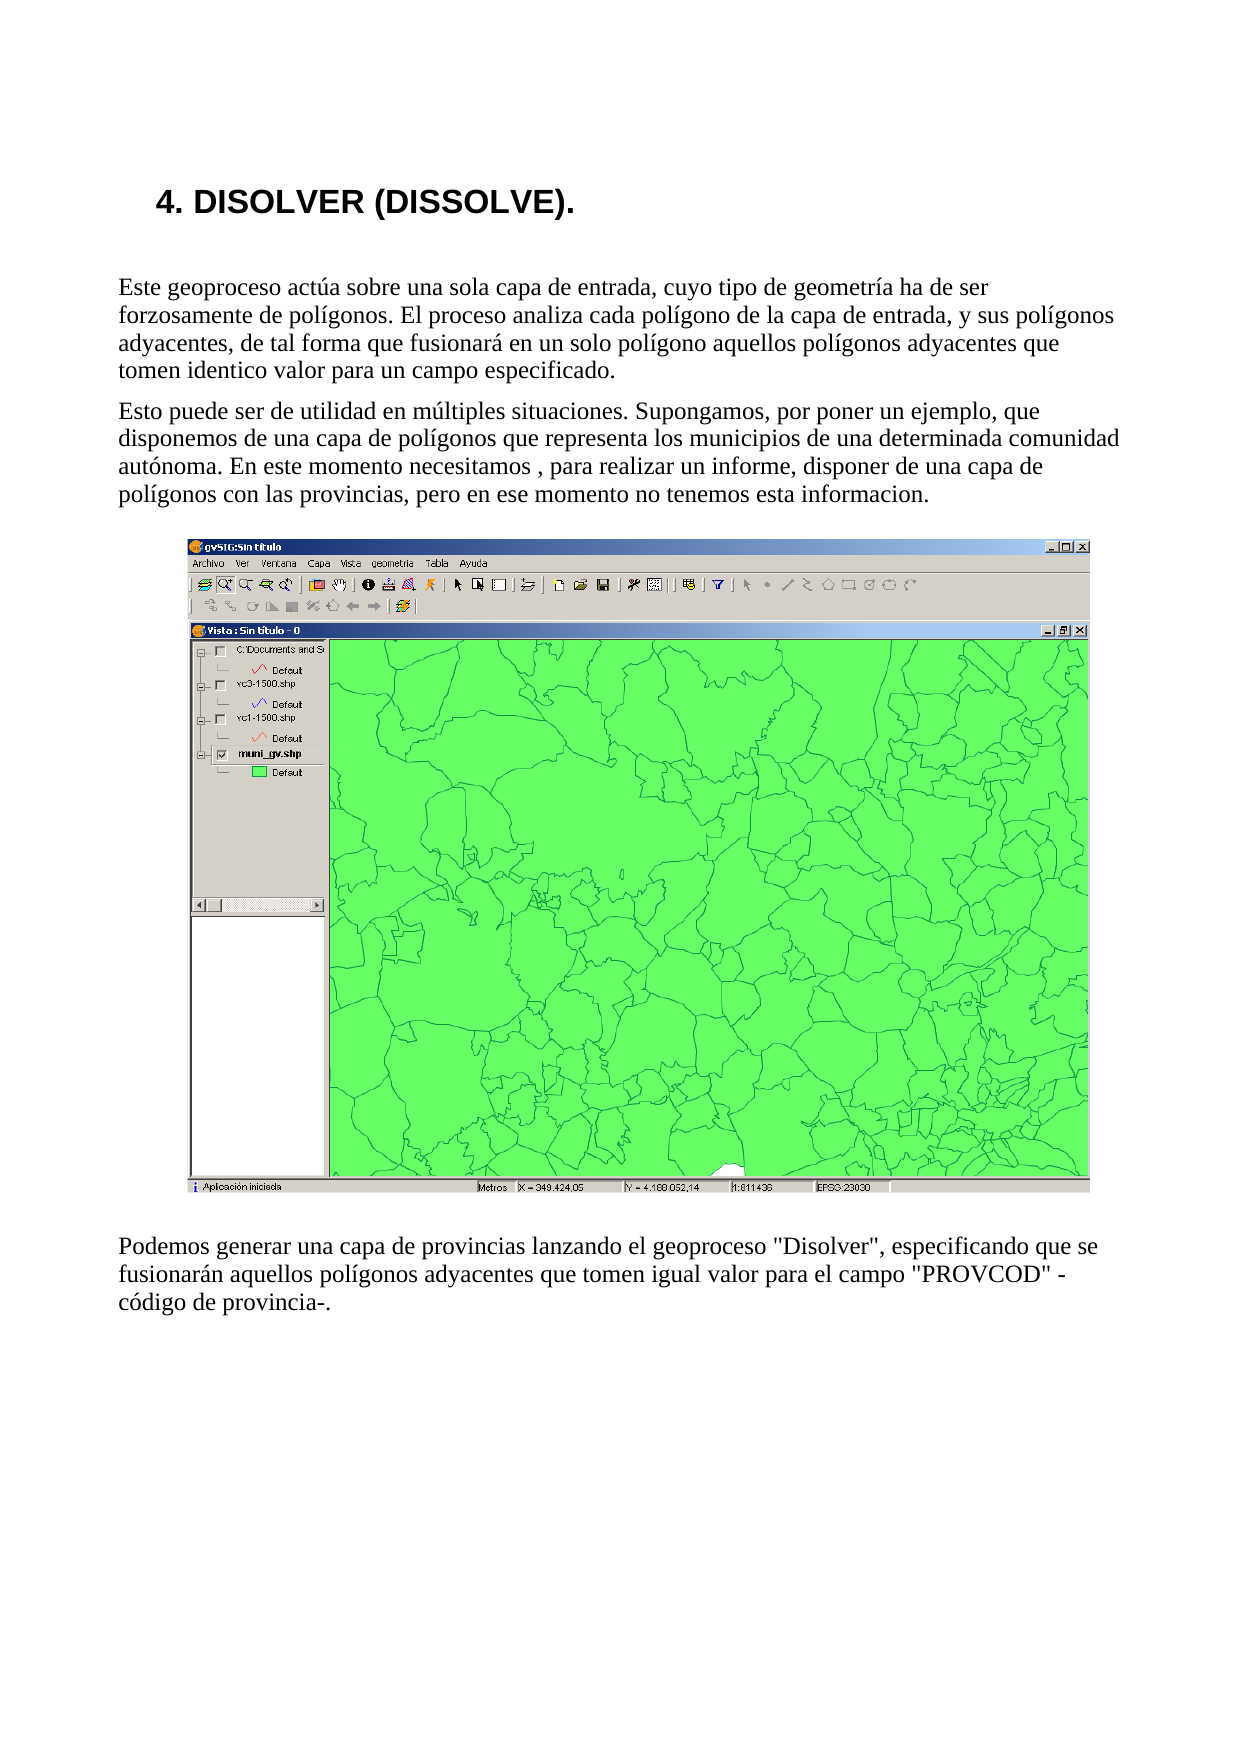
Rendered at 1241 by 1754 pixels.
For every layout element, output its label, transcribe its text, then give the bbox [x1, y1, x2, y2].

text Este geoproceso actúa sobre una sola capa de entrada, cuyo tipo de geometría ha de ser forzosamente de polígonos. El proceso analiza cada polígono de la capa de entrada, y sus polígonos adyacentes, de tal forma que fusionará en un solo polígono aquellos polígonos adyacentes que tomen identico valor para un campo especificado. [118, 273, 1122, 384]
text Esto puede ser de utilidad en múltiples situaciones. Supongamos, por poner un ejemplo, que disponemos de una capa de polígonos que representa los municipios de una determinada comunidad autónoma. En este momento necesitamos , para realizar un informe, disponer de una capa de polígonos con las provincias, pero en ese momento no tenemos esta informacion. [118, 397, 1122, 508]
picture [187, 539, 1090, 1193]
text Podemos generar una capa de provincias lanzando el geoproceso "Disolver", especificando que se fusionarán aquellos polígonos adyacentes que tomen igual valor para el campo "PROVCOD" -código de provincia-. [118, 1232, 1122, 1316]
subtitle DISOLVER (DISSOLVE). [156, 183, 1122, 221]
